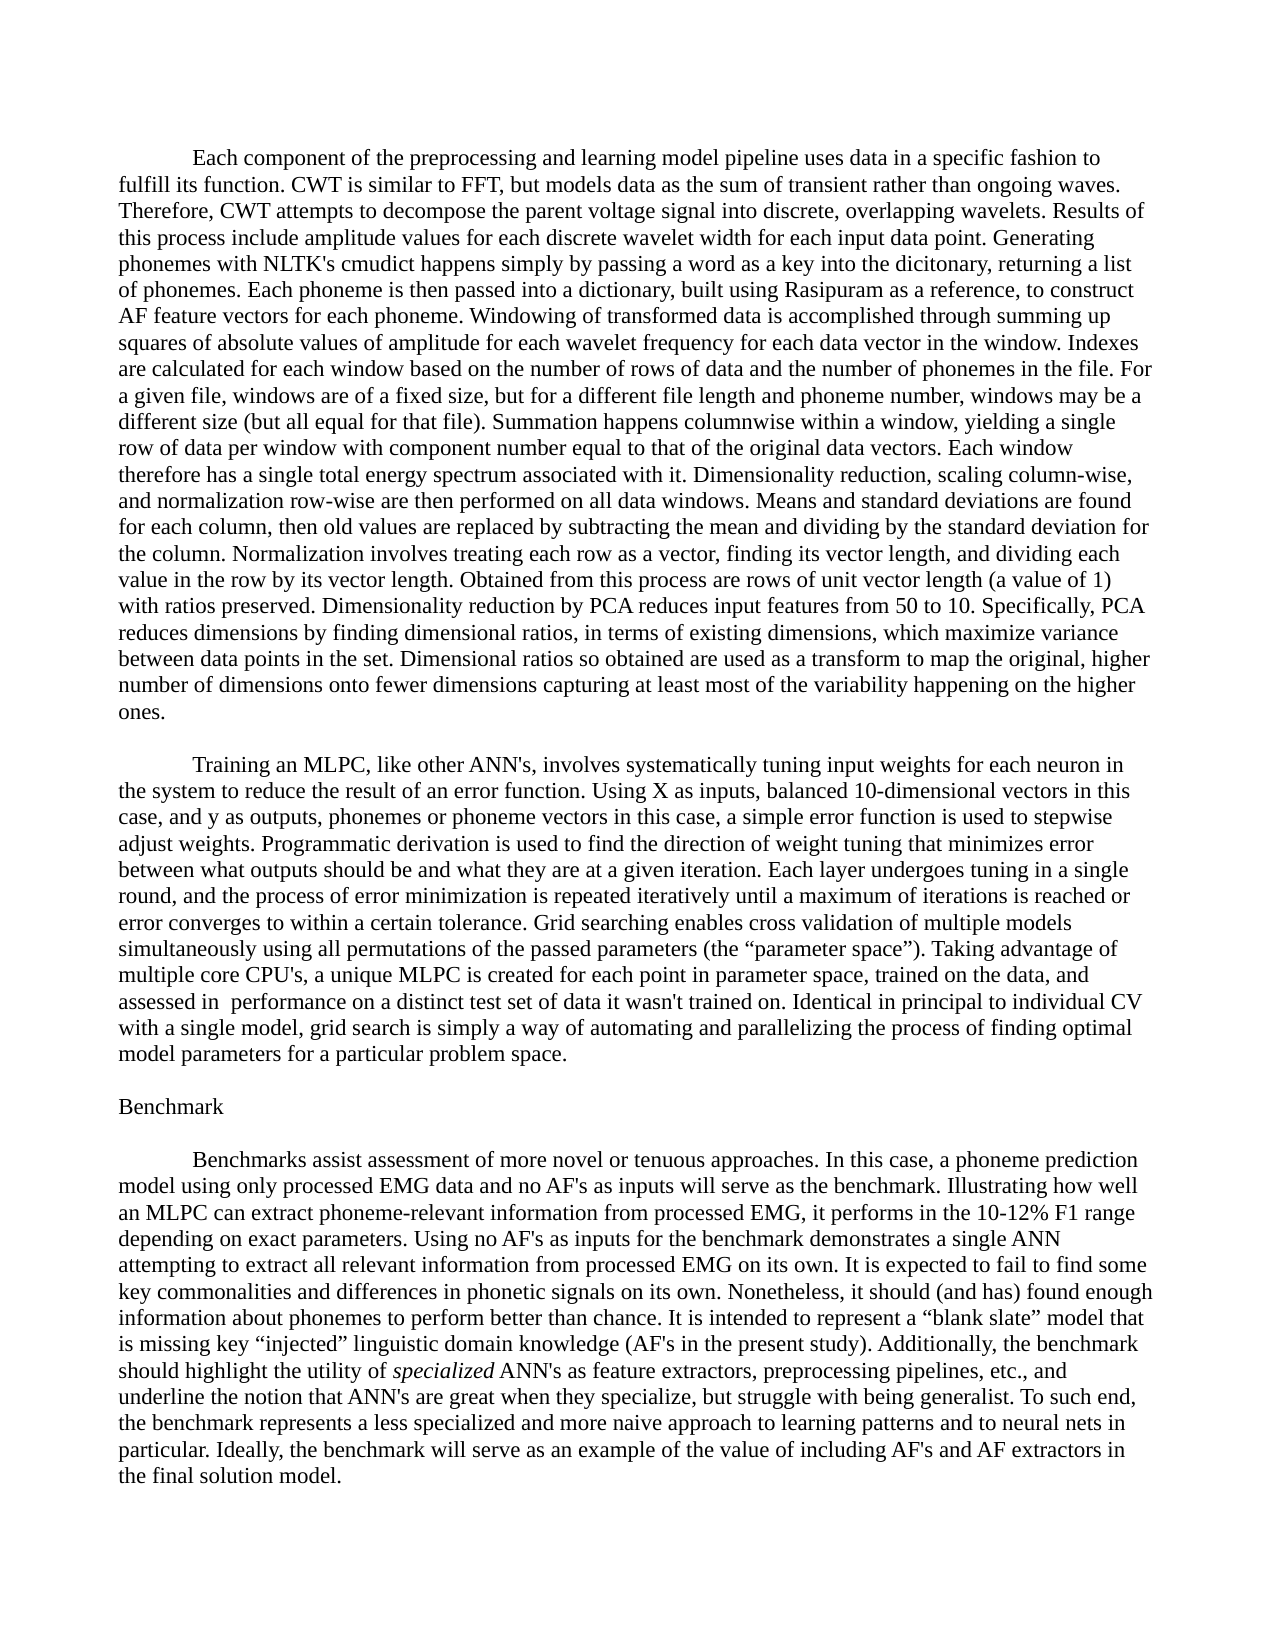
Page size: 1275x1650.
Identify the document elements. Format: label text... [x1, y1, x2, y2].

text Benchmarks assist assessment of more novel or tenuous approaches. In this case, a phoneme prediction model using only processed EMG data and no AF's as inputs will serve as the benchmark. Illustrating how well an MLPC can extract phoneme-relevant information from processed EMG, it performs in the 10-12% F1 range depending on exact parameters. Using no AF's as inputs for the benchmark demonstrates a single ANN attempting to extract all relevant information from processed EMG on its own. It is expected to fail to find some key commonalities and differences in phonetic signals on its own. Nonetheless, it should (and has) found enough information about phonemes to perform better than chance. It is intended to represent a “blank slate” model that is missing key “injected” linguistic domain knowledge (AF's in the present study). Additionally, the benchmark should highlight the utility of specialized ANN's as feature extractors, preprocessing pipelines, etc., and underline the notion that ANN's are great when they specialize, but struggle with being generalist. To such end, the benchmark represents a less specialized and more naive approach to learning patterns and to neural nets in particular. Ideally, the benchmark will serve as an example of the value of including AF's and AF extractors in the final solution model. [118, 1146, 1157, 1488]
text Benchmark [118, 1093, 1157, 1119]
text Training an MLPC, like other ANN's, involves systematically tuning input weights for each neuron in the system to reduce the result of an error function. Using X as inputs, balanced 10-dimensional vectors in this case, and y as outputs, phonemes or phoneme vectors in this case, a simple error function is used to stepwise adjust weights. Programmatic derivation is used to find the direction of weight tuning that minimizes error between what outputs should be and what they are at a given iteration. Each layer undergoes tuning in a single round, and the process of error minimization is repeated iteratively until a maximum of iterations is reached or error converges to within a certain tolerance. Grid searching enables cross validation of multiple models simultaneously using all permutations of the passed parameters (the “parameter space”). Taking advantage of multiple core CPU's, a unique MLPC is created for each point in parameter space, trained on the data, and assessed in performance on a distinct test set of data it wasn't trained on. Identical in principal to individual CV with a single model, grid search is simply a way of automating and parallelizing the process of finding optimal model parameters for a particular problem space. [118, 751, 1157, 1067]
text Each component of the preprocessing and learning model pipeline uses data in a specific fashion to fulfill its function. CWT is similar to FFT, but models data as the sum of transient rather than ongoing waves. Therefore, CWT attempts to decompose the parent voltage signal into discrete, overlapping wavelets. Results of this process include amplitude values for each discrete wavelet width for each input data point. Generating phonemes with NLTK's cmudict happens simply by passing a word as a key into the dicitonary, returning a list of phonemes. Each phoneme is then passed into a dictionary, built using Rasipuram as a reference, to construct AF feature vectors for each phoneme. Windowing of transformed data is accomplished through summing up squares of absolute values of amplitude for each wavelet frequency for each data vector in the window. Indexes are calculated for each window based on the number of rows of data and the number of phonemes in the file. For a given file, windows are of a fixed size, but for a different file length and phoneme number, windows may be a different size (but all equal for that file). Summation happens columnwise within a window, yielding a single row of data per window with component number equal to that of the original data vectors. Each window therefore has a single total energy spectrum associated with it. Dimensionality reduction, scaling column-wise, and normalization row-wise are then performed on all data windows. Means and standard deviations are found for each column, then old values are replaced by subtracting the mean and dividing by the standard deviation for the column. Normalization involves treating each row as a vector, finding its vector length, and dividing each value in the row by its vector length. Obtained from this process are rows of unit vector length (a value of 1) with ratios preserved. Dimensionality reduction by PCA reduces input features from 50 to 10. Specifically, PCA reduces dimensions by finding dimensional ratios, in terms of existing dimensions, which maximize variance between data points in the set. Dimensional ratios so obtained are used as a transform to map the original, higher number of dimensions onto fewer dimensions capturing at least most of the variability happening on the higher ones. [118, 144, 1157, 724]
